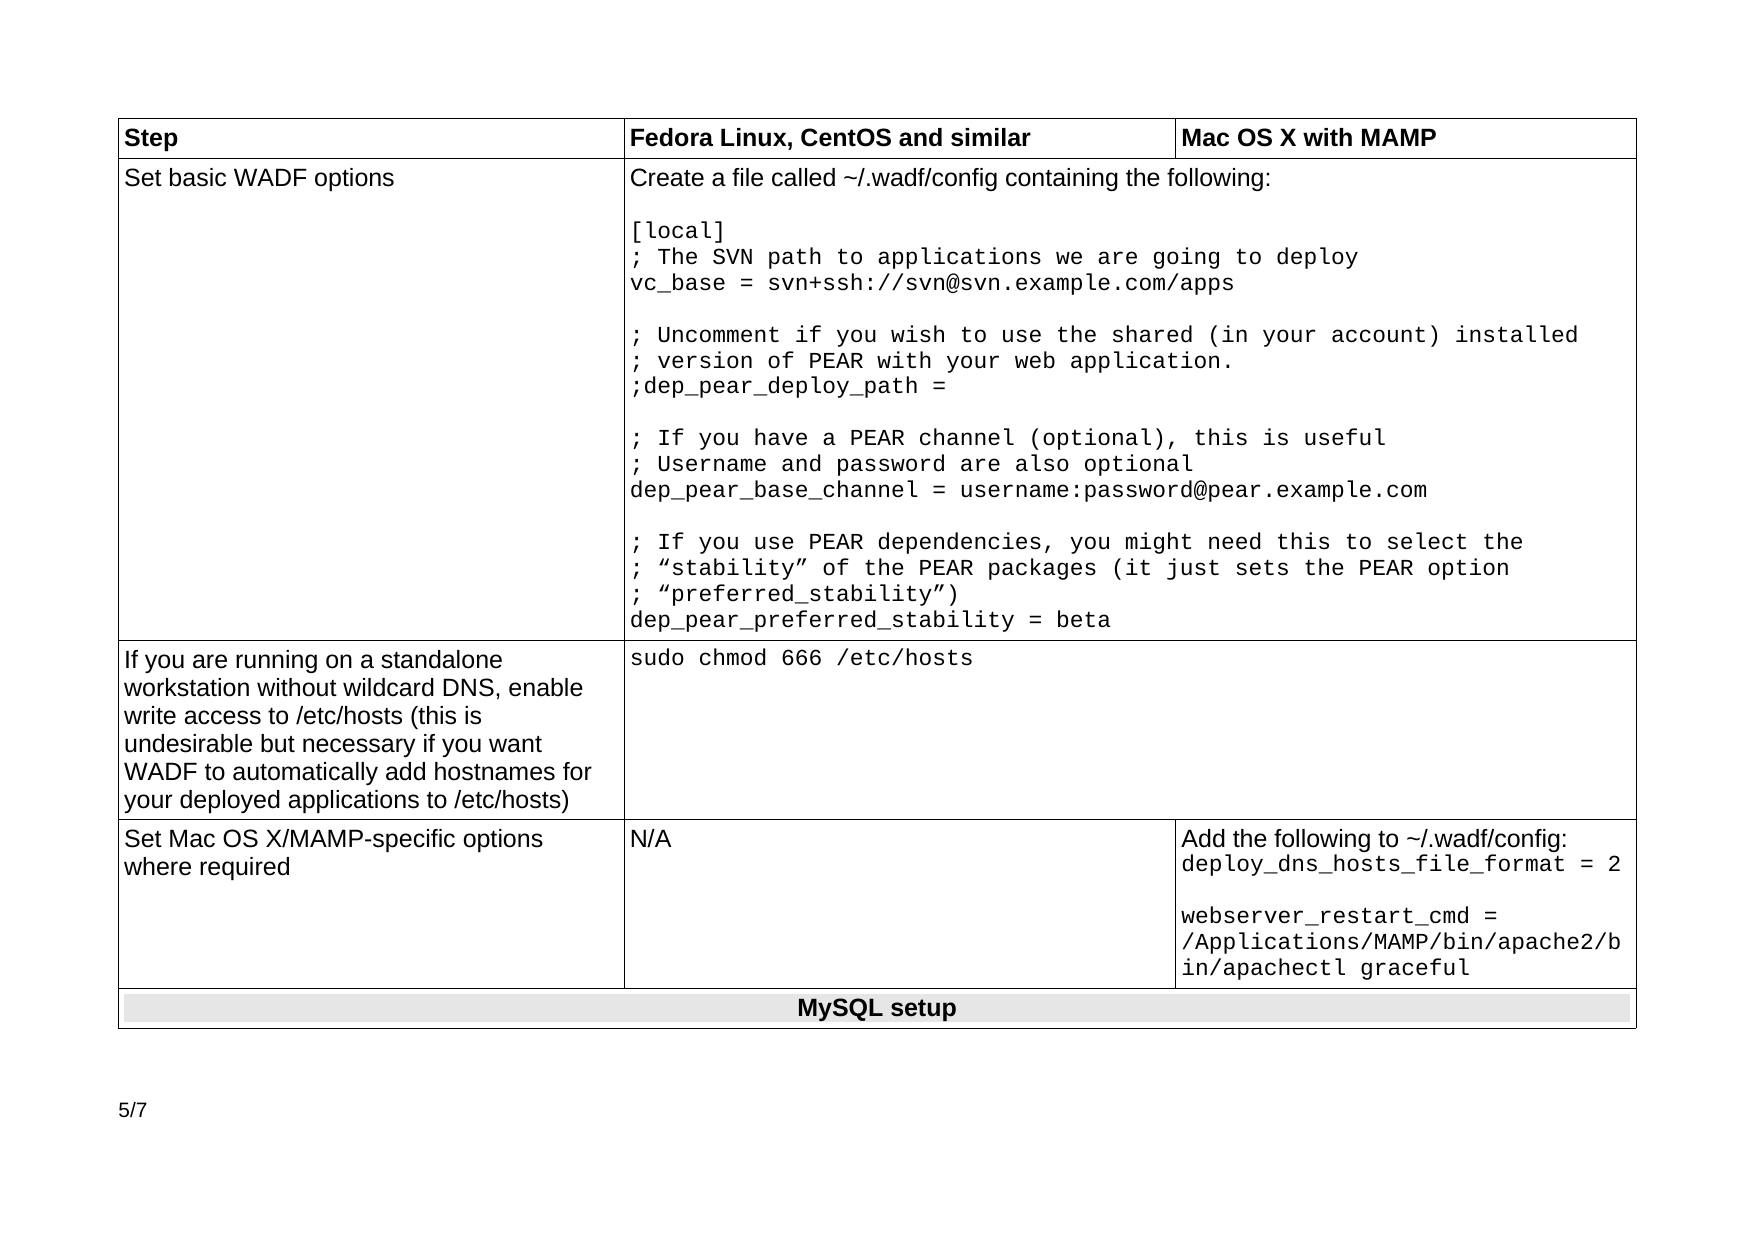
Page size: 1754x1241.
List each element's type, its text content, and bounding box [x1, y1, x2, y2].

table_cell Set Mac OS X/MAMP-specific options where required [119, 820, 624, 988]
table_cell N/A [625, 820, 1175, 988]
table_cell sudo chmod 666 /etc/hosts [625, 641, 1636, 819]
table_header Step [119, 119, 624, 158]
table_cell Set basic WADF options [119, 159, 624, 640]
table_cell MySQL setup [119, 989, 1636, 1028]
table_cell Create a file called ~/.wadf/config containing the following: [local] ; The SVN path to applications we are going to deploy vc_base = svn+ssh://svn@svn.example.com/apps ; Uncomment if you wish to use the shared (in your account) installed ; version of PEAR with your web application. ;dep_pear_deploy_path = ; If you have a PEAR channel (optional), this is useful ; Username and password are also optional dep_pear_base_channel = username:password@pear.example.com ; If you use PEAR dependencies, you might need this to select the ; “stability” of the PEAR packages (it just sets the PEAR option ; “preferred_stability”) dep_pear_preferred_stability = beta [625, 159, 1636, 640]
table_header Fedora Linux, CentOS and similar [625, 119, 1175, 158]
table_cell Add the following to ~/.wadf/config: deploy_dns_hosts_file_format = 2 webserver_restart_cmd = /Applications/MAMP/bin/apache2/bin/apachectl graceful [1176, 820, 1636, 988]
table_header Mac OS X with MAMP [1176, 119, 1636, 158]
table_cell If you are running on a standalone workstation without wildcard DNS, enable write access to /etc/hosts (this is undesirable but necessary if you want WADF to automatically add hostnames for your deployed applications to /etc/hosts) [119, 641, 624, 819]
